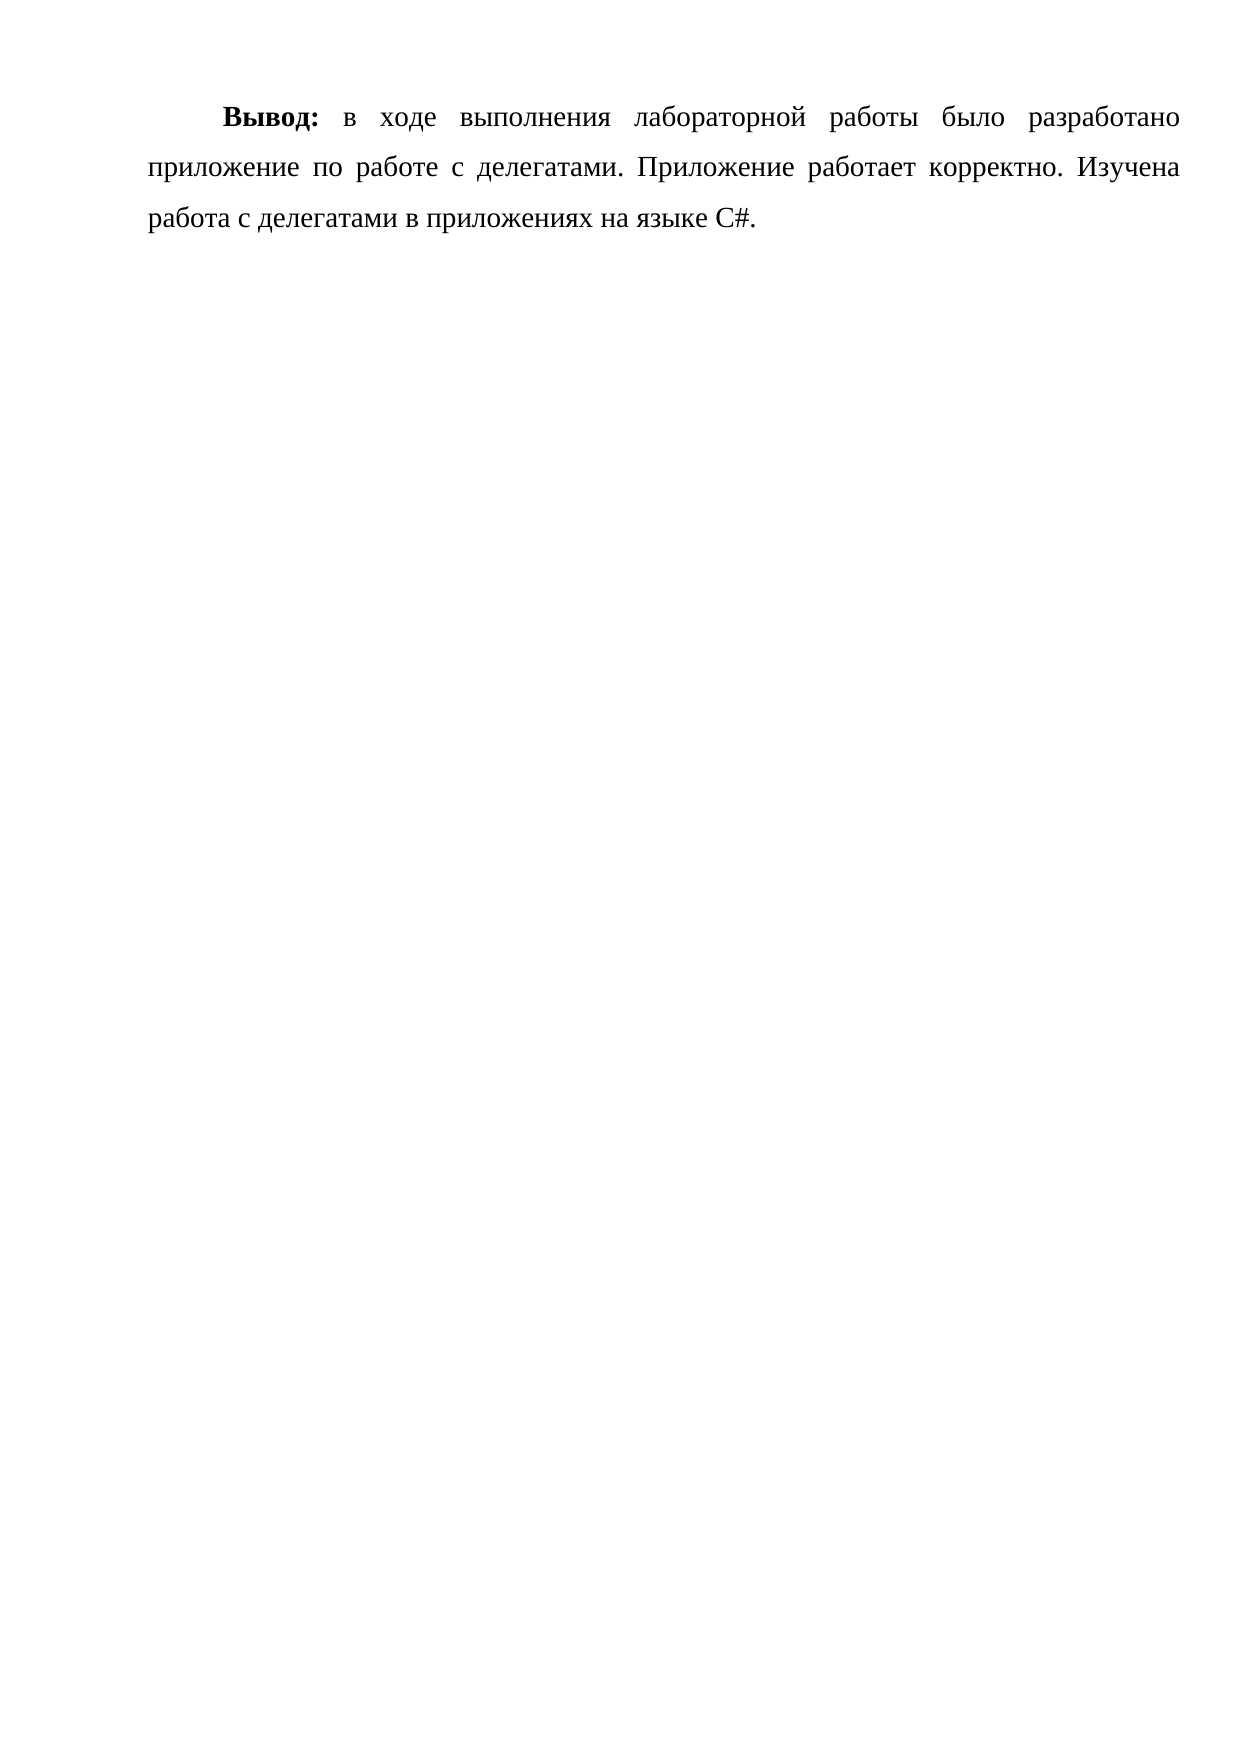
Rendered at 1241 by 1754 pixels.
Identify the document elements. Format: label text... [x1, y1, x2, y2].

text Вывод: в ходе выполнения лабораторной работы было разработано приложение по работе с делегатами. Приложение работает корректно. Изучена работа с делегатами в приложениях на языке C#. [148, 99, 1181, 233]
